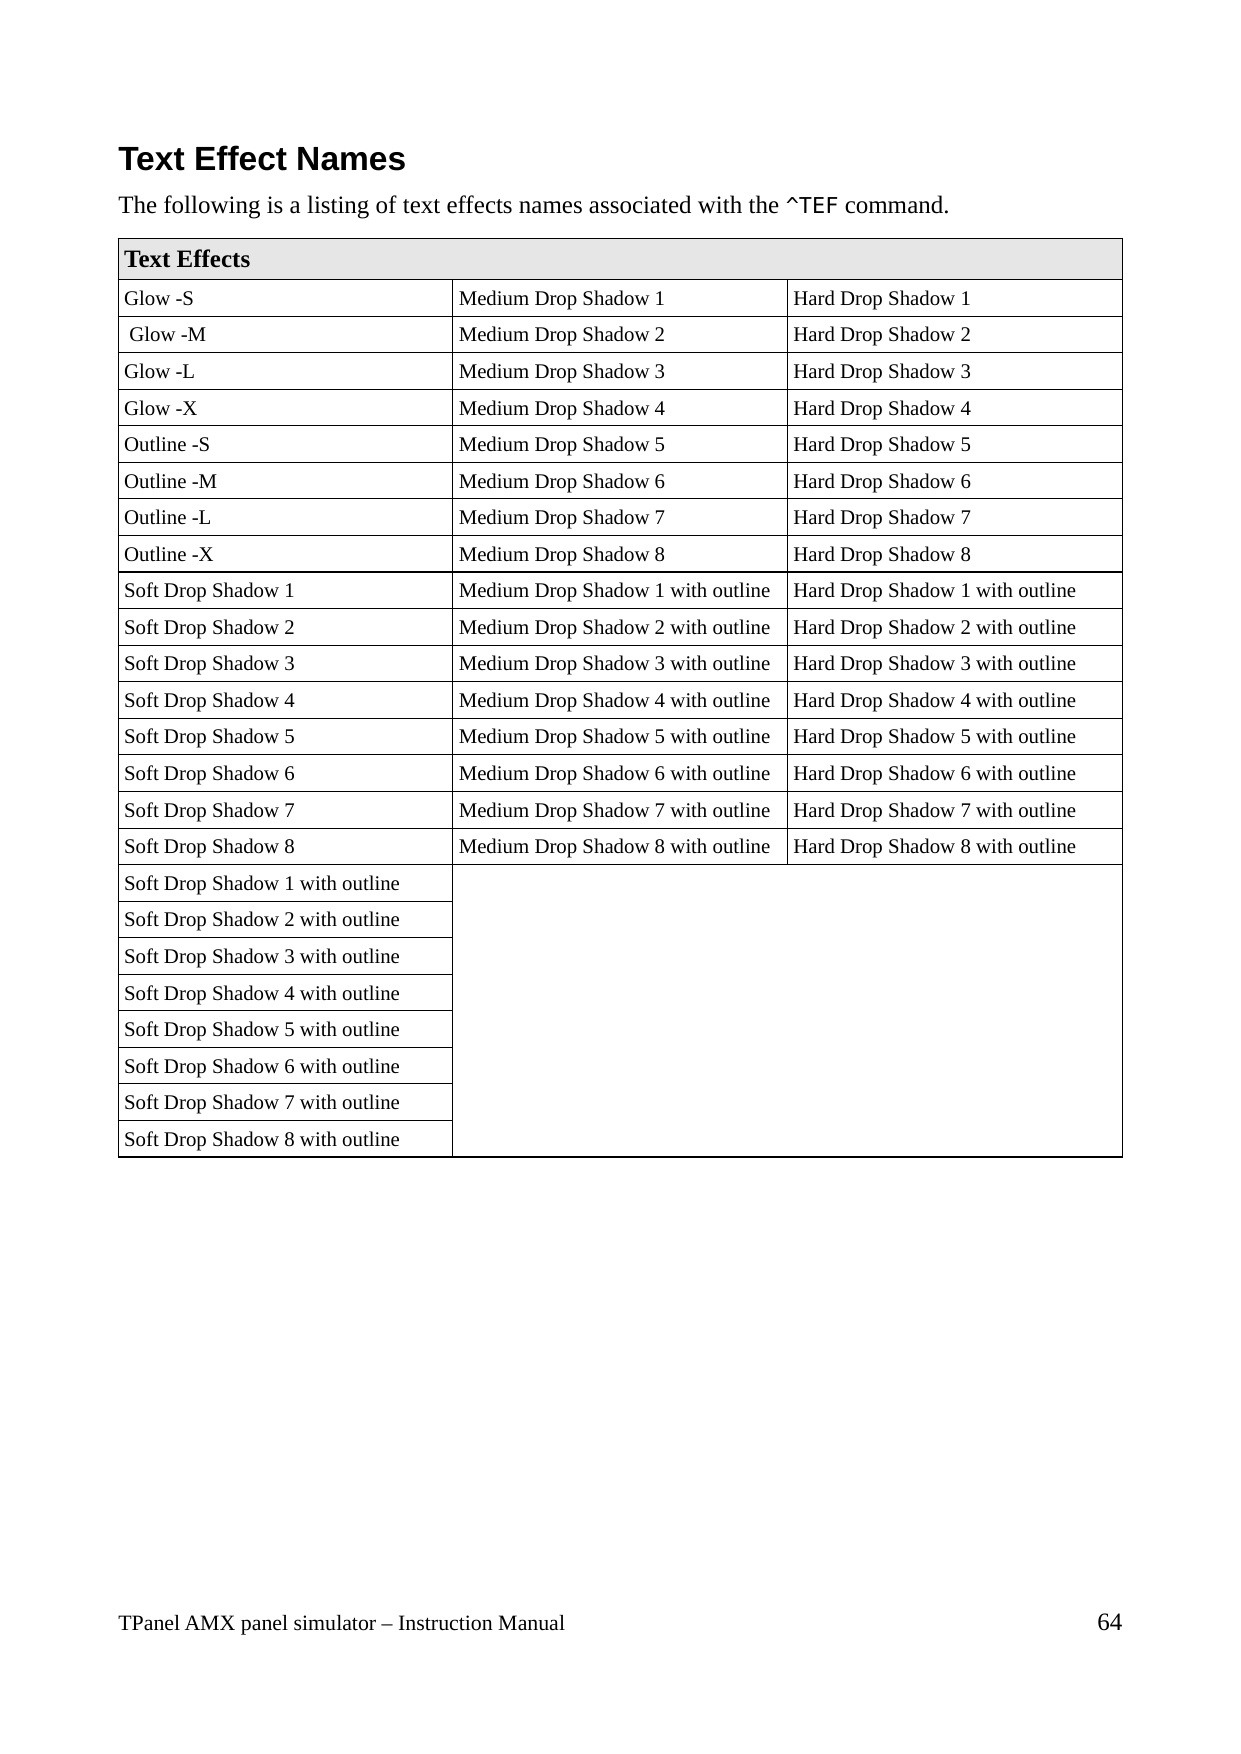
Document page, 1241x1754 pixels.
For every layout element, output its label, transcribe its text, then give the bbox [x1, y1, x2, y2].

table_cell Soft Drop Shadow 8 [119, 829, 452, 864]
table_cell Glow -L [119, 353, 452, 389]
table_cell Medium Drop Shadow 3 [453, 353, 787, 389]
table_cell Soft Drop Shadow 3 with outline [119, 938, 452, 974]
table_cell Medium Drop Shadow 7 with outline [453, 792, 787, 827]
table_cell Hard Drop Shadow 1 with outline [788, 573, 1122, 608]
table_cell Medium Drop Shadow 4 with outline [453, 682, 787, 718]
subtitle Text Effect Names [118, 139, 1122, 178]
table_cell Soft Drop Shadow 1 with outline [119, 865, 452, 901]
table_cell Soft Drop Shadow 3 [119, 646, 452, 681]
table_cell Glow -X [119, 390, 452, 425]
table_cell Hard Drop Shadow 7 with outline [788, 792, 1122, 827]
table_cell Hard Drop Shadow 3 [788, 353, 1122, 389]
table_cell Medium Drop Shadow 2 [453, 317, 787, 352]
table_cell Hard Drop Shadow 2 with outline [788, 609, 1122, 644]
table_cell Medium Drop Shadow 7 [453, 499, 787, 535]
table_cell Hard Drop Shadow 2 [788, 317, 1122, 352]
table_cell Hard Drop Shadow 5 [788, 426, 1122, 462]
table_cell Soft Drop Shadow 1 [119, 573, 452, 608]
table_cell Soft Drop Shadow 8 with outline [119, 1121, 452, 1156]
table_cell [453, 865, 1122, 1156]
table_cell Outline -M [119, 463, 452, 498]
table_cell Hard Drop Shadow 8 with outline [788, 829, 1122, 864]
table_cell Hard Drop Shadow 7 [788, 499, 1122, 535]
table_cell Medium Drop Shadow 1 with outline [453, 573, 787, 608]
table_cell Outline -S [119, 426, 452, 462]
table_cell Soft Drop Shadow 6 with outline [119, 1048, 452, 1083]
table_cell Glow -S [119, 280, 452, 316]
table_cell Glow -M [119, 317, 452, 352]
table_cell Soft Drop Shadow 5 [119, 719, 452, 754]
table_cell Medium Drop Shadow 3 with outline [453, 646, 787, 681]
table_cell Soft Drop Shadow 5 with outline [119, 1011, 452, 1047]
table_cell Soft Drop Shadow 4 [119, 682, 452, 718]
table_cell Soft Drop Shadow 4 with outline [119, 975, 452, 1010]
table_cell Hard Drop Shadow 1 [788, 280, 1122, 316]
table_cell Hard Drop Shadow 4 with outline [788, 682, 1122, 718]
table_cell Medium Drop Shadow 6 with outline [453, 755, 787, 791]
table_header Text Effects [119, 239, 1122, 279]
table_cell Soft Drop Shadow 7 [119, 792, 452, 827]
table_cell Outline -X [119, 536, 452, 571]
table_cell Hard Drop Shadow 4 [788, 390, 1122, 425]
text The following is a listing of text effects names associated with the ^TEF command. [118, 190, 1122, 219]
table_cell Medium Drop Shadow 6 [453, 463, 787, 498]
table_cell Medium Drop Shadow 5 [453, 426, 787, 462]
table_cell Hard Drop Shadow 8 [788, 536, 1122, 571]
table_cell Outline -L [119, 499, 452, 535]
table_cell Soft Drop Shadow 7 with outline [119, 1084, 452, 1120]
table_cell Hard Drop Shadow 6 with outline [788, 755, 1122, 791]
table_cell Medium Drop Shadow 8 with outline [453, 829, 787, 864]
table_cell Hard Drop Shadow 6 [788, 463, 1122, 498]
table_cell Hard Drop Shadow 5 with outline [788, 719, 1122, 754]
table_cell Medium Drop Shadow 5 with outline [453, 719, 787, 754]
table_cell Medium Drop Shadow 1 [453, 280, 787, 316]
table_cell Medium Drop Shadow 8 [453, 536, 787, 571]
table_cell Medium Drop Shadow 2 with outline [453, 609, 787, 644]
table_cell Soft Drop Shadow 2 with outline [119, 902, 452, 937]
table_cell Medium Drop Shadow 4 [453, 390, 787, 425]
table_cell Hard Drop Shadow 3 with outline [788, 646, 1122, 681]
table_cell Soft Drop Shadow 6 [119, 755, 452, 791]
table_cell Soft Drop Shadow 2 [119, 609, 452, 644]
